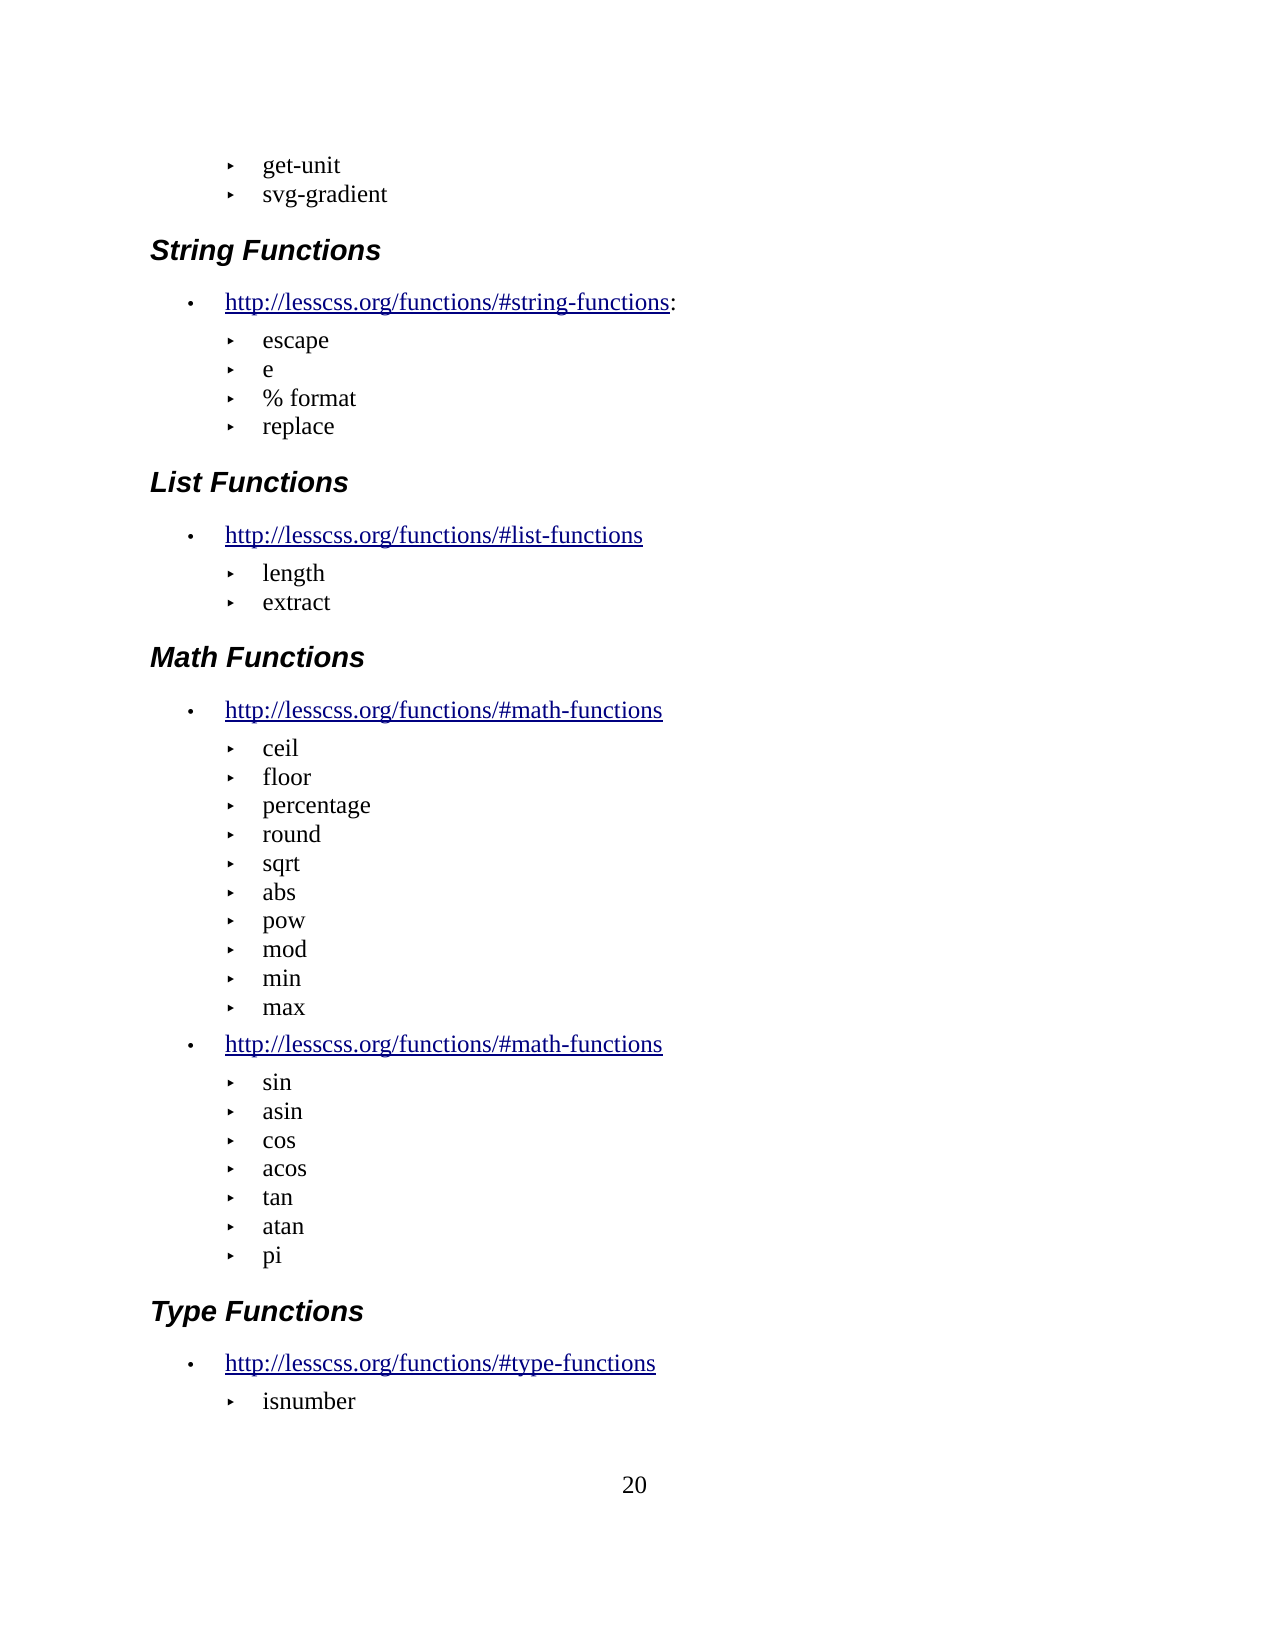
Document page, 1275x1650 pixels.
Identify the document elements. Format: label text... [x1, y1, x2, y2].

list http://lesscss.org/functions/#math-functions [187, 1029, 1125, 1058]
list length [225, 558, 1125, 587]
list pow [225, 906, 1125, 934]
list svg-gradient [225, 179, 1125, 207]
list % format [225, 383, 1125, 411]
list ceil [225, 733, 1125, 762]
list max [225, 992, 1125, 1021]
list http://lesscss.org/functions/#string-functions: [187, 287, 1125, 316]
list sin [225, 1067, 1125, 1096]
list floor [225, 762, 1125, 791]
subtitle Math Functions [150, 640, 1125, 674]
list atan [225, 1211, 1125, 1240]
list http://lesscss.org/functions/#list-functions [187, 520, 1125, 549]
subtitle Type Functions [150, 1293, 1125, 1327]
list acos [225, 1153, 1125, 1182]
list percentage [225, 791, 1125, 819]
list sqrt [225, 848, 1125, 877]
list escape [225, 325, 1125, 354]
list replace [225, 411, 1125, 440]
list round [225, 819, 1125, 848]
list http://lesscss.org/functions/#type-functions [187, 1348, 1125, 1377]
list extract [225, 587, 1125, 615]
list asin [225, 1096, 1125, 1125]
subtitle String Functions [150, 232, 1125, 266]
list get-unit [225, 150, 1125, 179]
list pi [225, 1240, 1125, 1268]
subtitle List Functions [150, 465, 1125, 499]
list e [225, 354, 1125, 383]
list mod [225, 934, 1125, 963]
list isnumber [225, 1386, 1125, 1415]
list cos [225, 1125, 1125, 1153]
list min [225, 963, 1125, 992]
list tan [225, 1182, 1125, 1211]
list http://lesscss.org/functions/#math-functions [187, 695, 1125, 724]
list abs [225, 877, 1125, 906]
